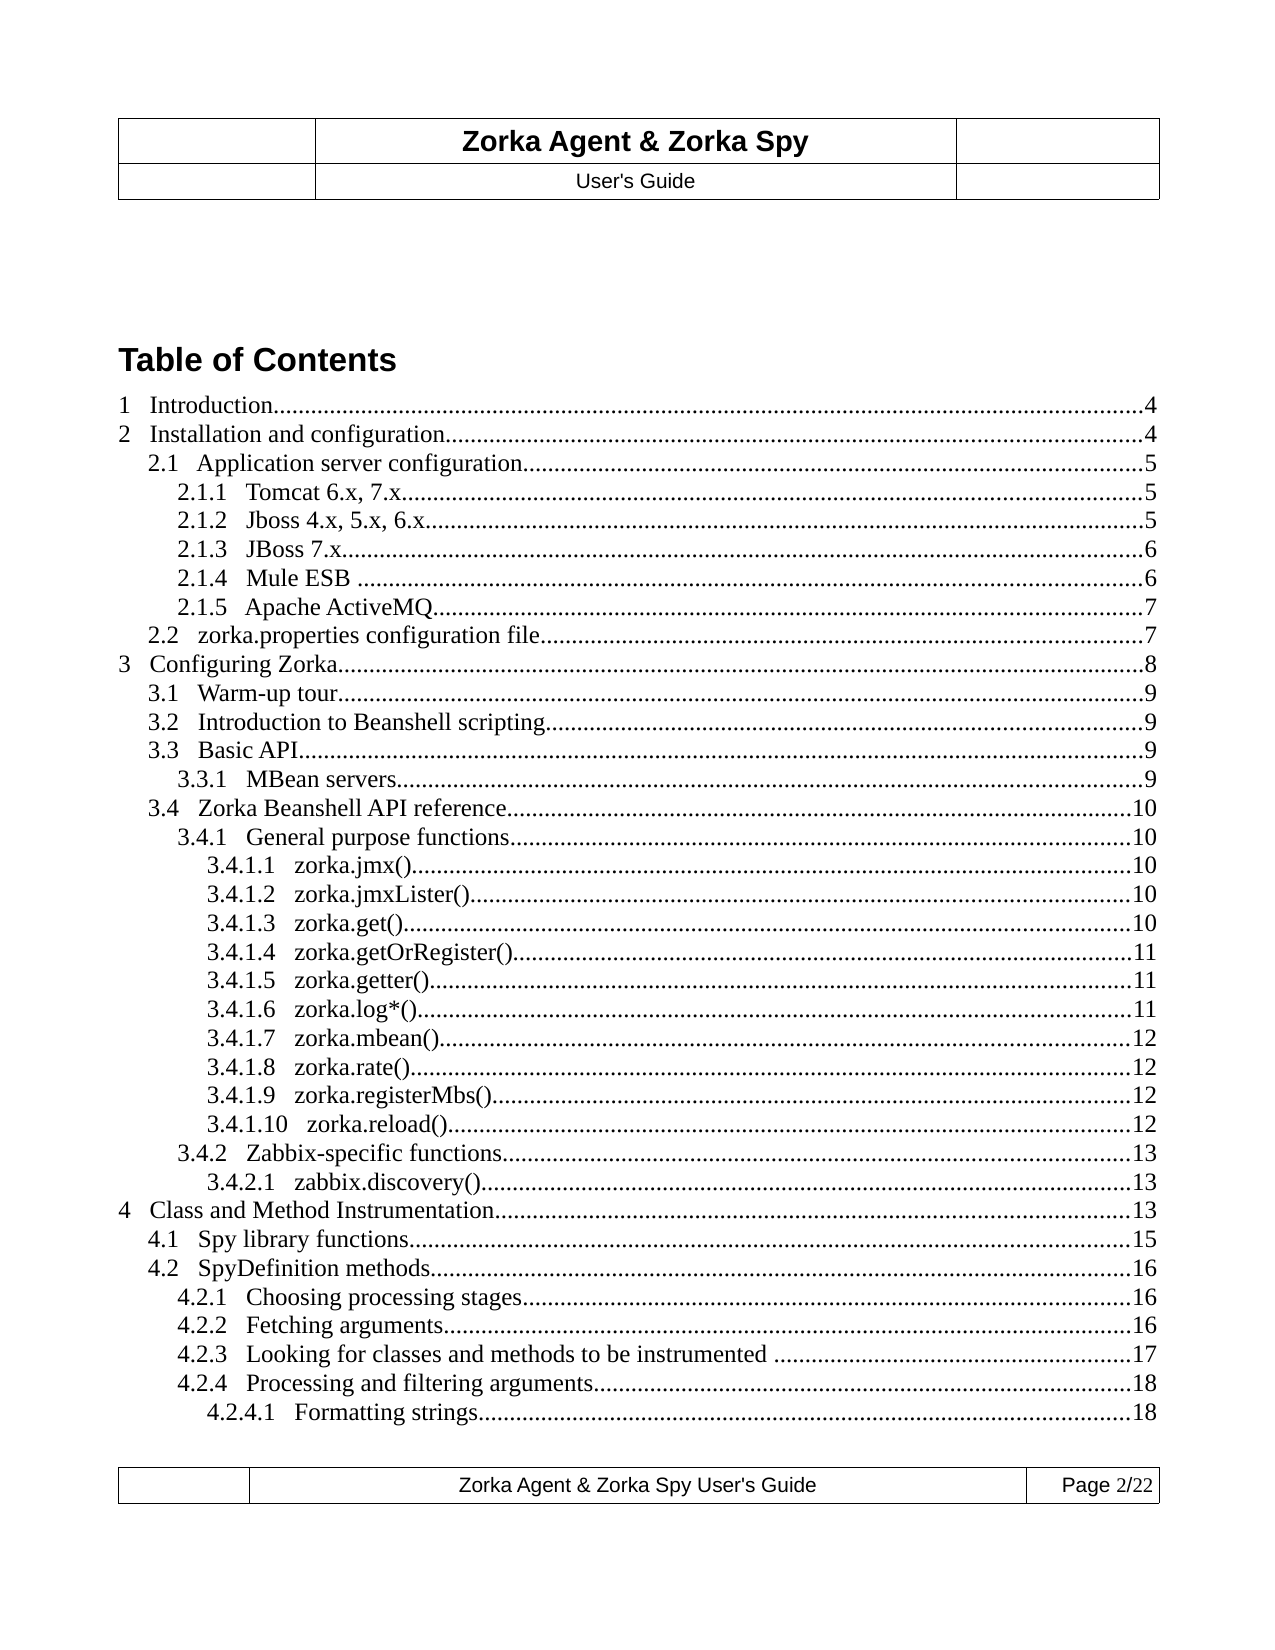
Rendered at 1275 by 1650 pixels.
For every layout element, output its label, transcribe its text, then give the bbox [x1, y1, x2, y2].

text 3.4.2.1 zabbix.discovery() 13 [207, 1167, 1157, 1196]
text 3.4.1.3 zorka.get() 10 [207, 908, 1157, 937]
text 3.4.2 Zabbix-specific functions 13 [177, 1138, 1157, 1167]
text 3.2 Introduction to Beanshell scripting 9 [148, 707, 1157, 736]
text 2 Installation and configuration 4 [118, 419, 1157, 448]
text 4 Class and Method Instrumentation 13 [118, 1196, 1157, 1224]
text 2.1 Application server configuration 5 [148, 448, 1157, 477]
text 4.2.1 Choosing processing stages 16 [177, 1282, 1157, 1311]
text 2.1.2 Jboss 4.x, 5.x, 6.x 5 [177, 506, 1157, 534]
text 2.1.1 Tomcat 6.x, 7.x 5 [177, 477, 1157, 506]
text 3.1 Warm-up tour 9 [148, 678, 1157, 707]
text 2.1.3 JBoss 7.x 6 [177, 534, 1157, 563]
text 3.4.1.7 zorka.mbean() 12 [207, 1023, 1157, 1052]
text 2.1.5 Apache ActiveMQ 7 [177, 592, 1157, 621]
text 3.4.1.2 zorka.jmxLister() 10 [207, 879, 1157, 908]
subtitle Table of Contents [118, 339, 1157, 378]
text 2.2 zorka.properties configuration file 7 [148, 621, 1157, 649]
text 3.4.1.1 zorka.jmx() 10 [207, 851, 1157, 879]
text 3 Configuring Zorka 8 [118, 649, 1157, 678]
text 3.3.1 MBean servers 9 [177, 764, 1157, 793]
text 3.4.1 General purpose functions 10 [177, 822, 1157, 851]
text 3.4.1.10 zorka.reload() 12 [207, 1109, 1157, 1138]
text 4.2 SpyDefinition methods 16 [148, 1253, 1157, 1282]
text 3.4.1.9 zorka.registerMbs() 12 [207, 1081, 1157, 1109]
text 4.2.4 Processing and filtering arguments 18 [177, 1368, 1157, 1397]
text 2.1.4 Mule ESB 6 [177, 563, 1157, 592]
text 3.4.1.5 zorka.getter() 11 [207, 966, 1157, 994]
text 3.4.1.8 zorka.rate() 12 [207, 1052, 1157, 1081]
text 4.2.4.1 Formatting strings 18 [207, 1397, 1157, 1426]
text 3.4.1.6 zorka.log*() 11 [207, 994, 1157, 1023]
text 3.3 Basic API 9 [148, 736, 1157, 764]
text 3.4.1.4 zorka.getOrRegister() 11 [207, 937, 1157, 966]
text 3.4 Zorka Beanshell API reference 10 [148, 793, 1157, 822]
text 4.1 Spy library functions 15 [148, 1224, 1157, 1253]
text 4.2.2 Fetching arguments 16 [177, 1311, 1157, 1339]
text 4.2.3 Looking for classes and methods to be instrumented 17 [177, 1339, 1157, 1368]
text 1 Introduction 4 [118, 391, 1157, 419]
